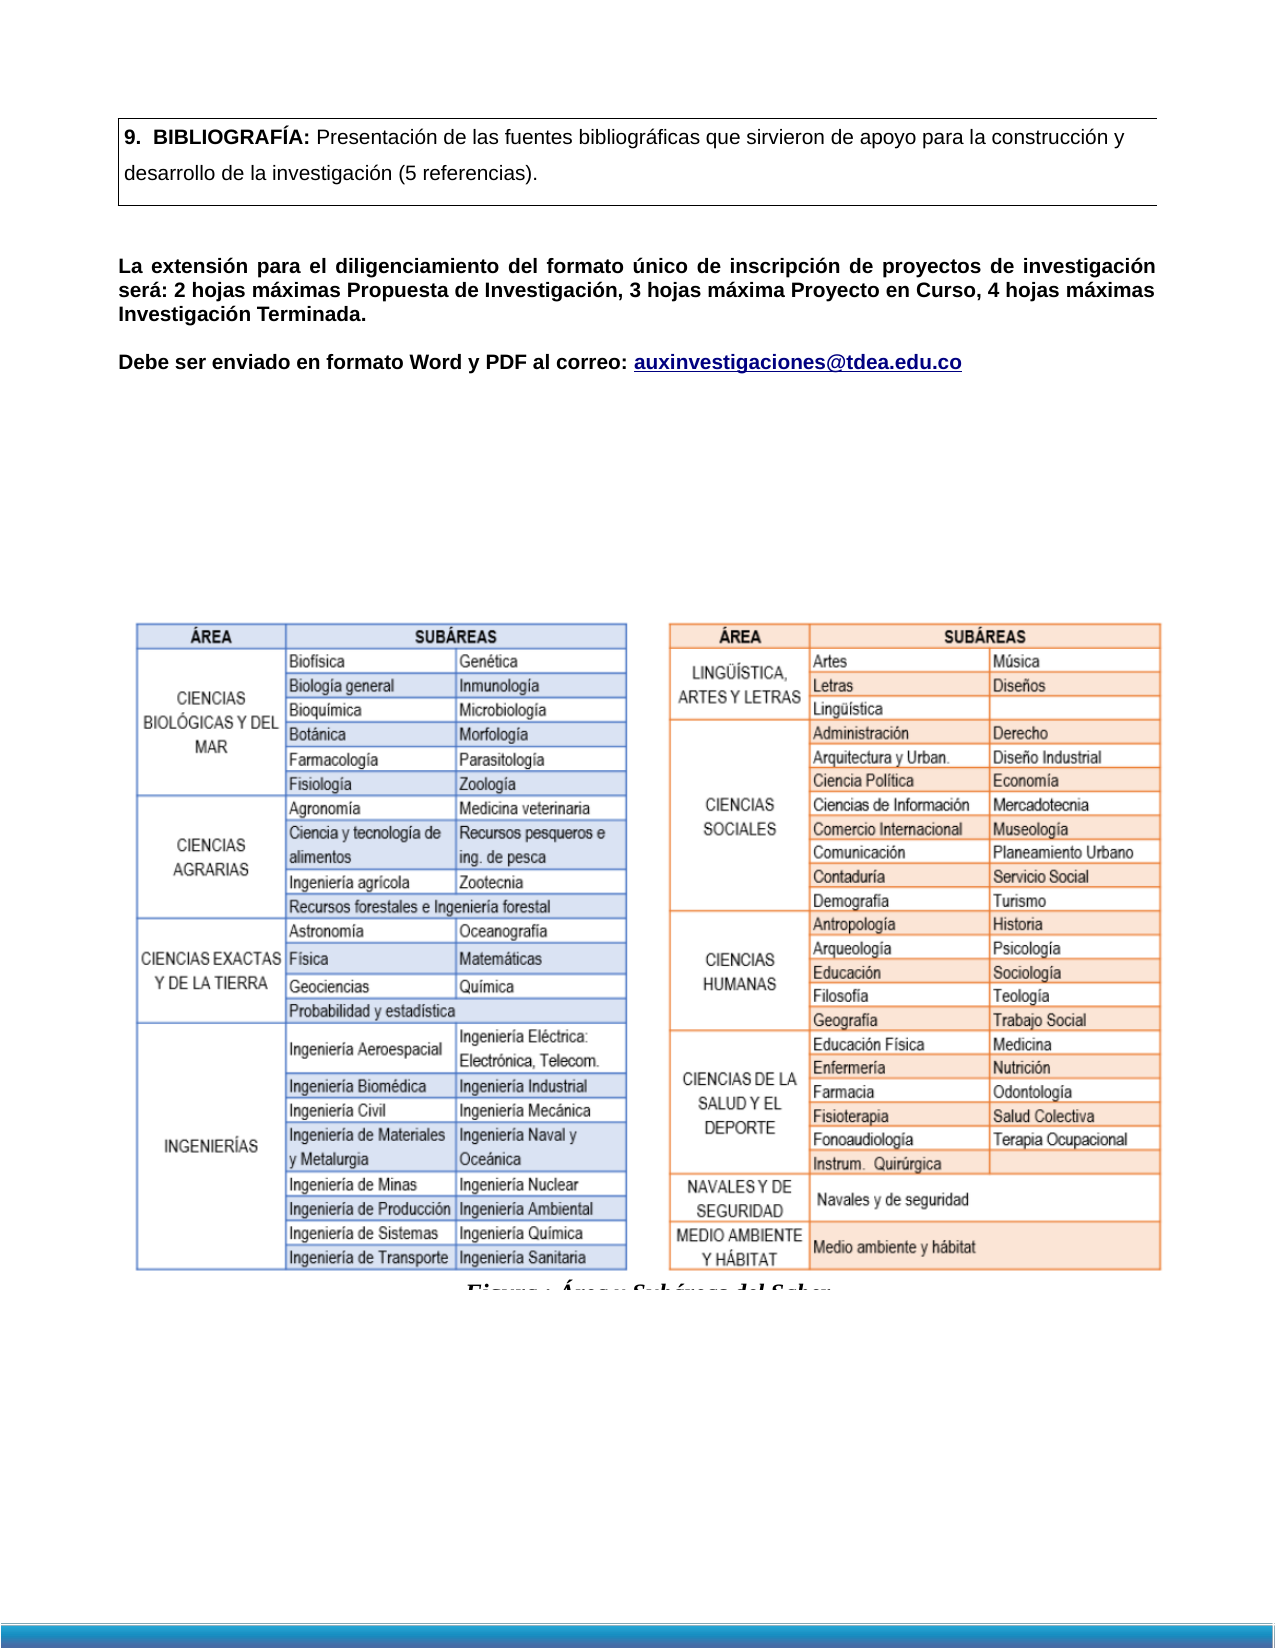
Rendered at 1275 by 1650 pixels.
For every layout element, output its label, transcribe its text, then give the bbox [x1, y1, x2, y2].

text Figura : Área y Subáreas del Saber [129, 588, 1168, 611]
table_cell 9. BIBLIOGRAFÍA: Presentación de las fuentes bibliográficas que sirvieron de apoyo para la construcción y desarrollo de la investigación (5 referencias). [119, 119, 1157, 205]
text La extensión para el diligenciamiento del formato único de inscripción de proyectos de investigación será: 2 hojas máximas Propuesta de Investigación, 3 hojas máxima Proyecto en Curso, 4 hojas máximas Investigación Terminada. [118, 254, 1157, 326]
text Figura : Área y Subáreas del Saber [129, 1279, 1168, 1289]
text Debe ser enviado en formato Word y PDF al correo: auxinvestigaciones@tdea.edu.co [118, 350, 1157, 374]
